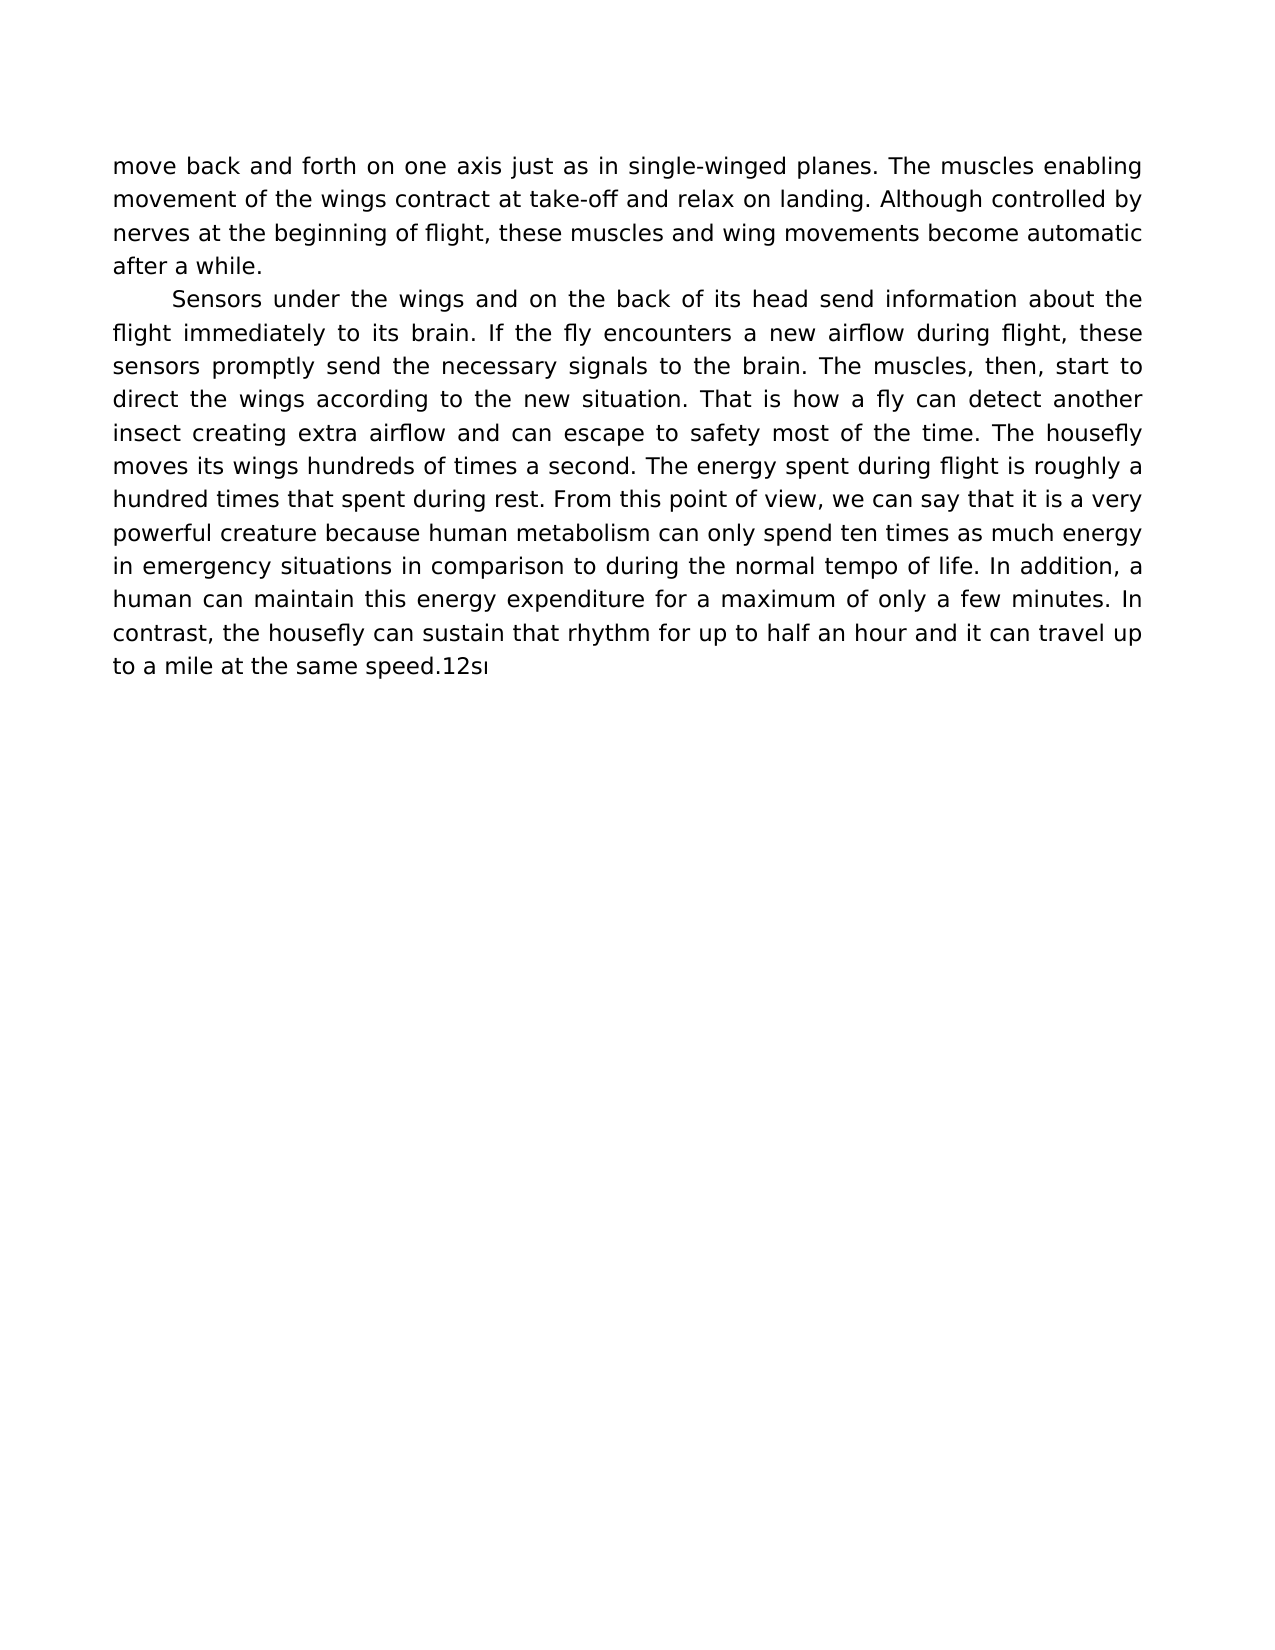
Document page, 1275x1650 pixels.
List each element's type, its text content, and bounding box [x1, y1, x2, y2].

text Sensors under the wings and on the back of its head send information about the flight immediately to its brain. If the fly encounters a new airflow during flight, these sensors promptly send the necessary signals to the brain. The muscles, then, start to direct the wings according to the new situation. That is how a fly can detect another insect creating extra airflow and can escape to safety most of the time. The housefly moves its wings hundreds of times a second. The energy spent during flight is roughly a hundred times that spent during rest. From this point of view, we can say that it is a very powerful creature because human metabolism can only spend ten times as much energy in emergency situations in comparison to during the normal tempo of life. In addition, a human can maintain this energy expenditure for a maximum of only a few minutes. In contrast, the housefly can sustain that rhythm for up to half an hour and it can travel up to a mile at the same speed.12sı [112, 281, 1145, 681]
text move back and forth on one axis just as in single-winged planes. The muscles enabling movement of the wings contract at take-off and relax on landing. Although controlled by nerves at the beginning of flight, these muscles and wing movements become automatic after a while. [112, 148, 1145, 281]
